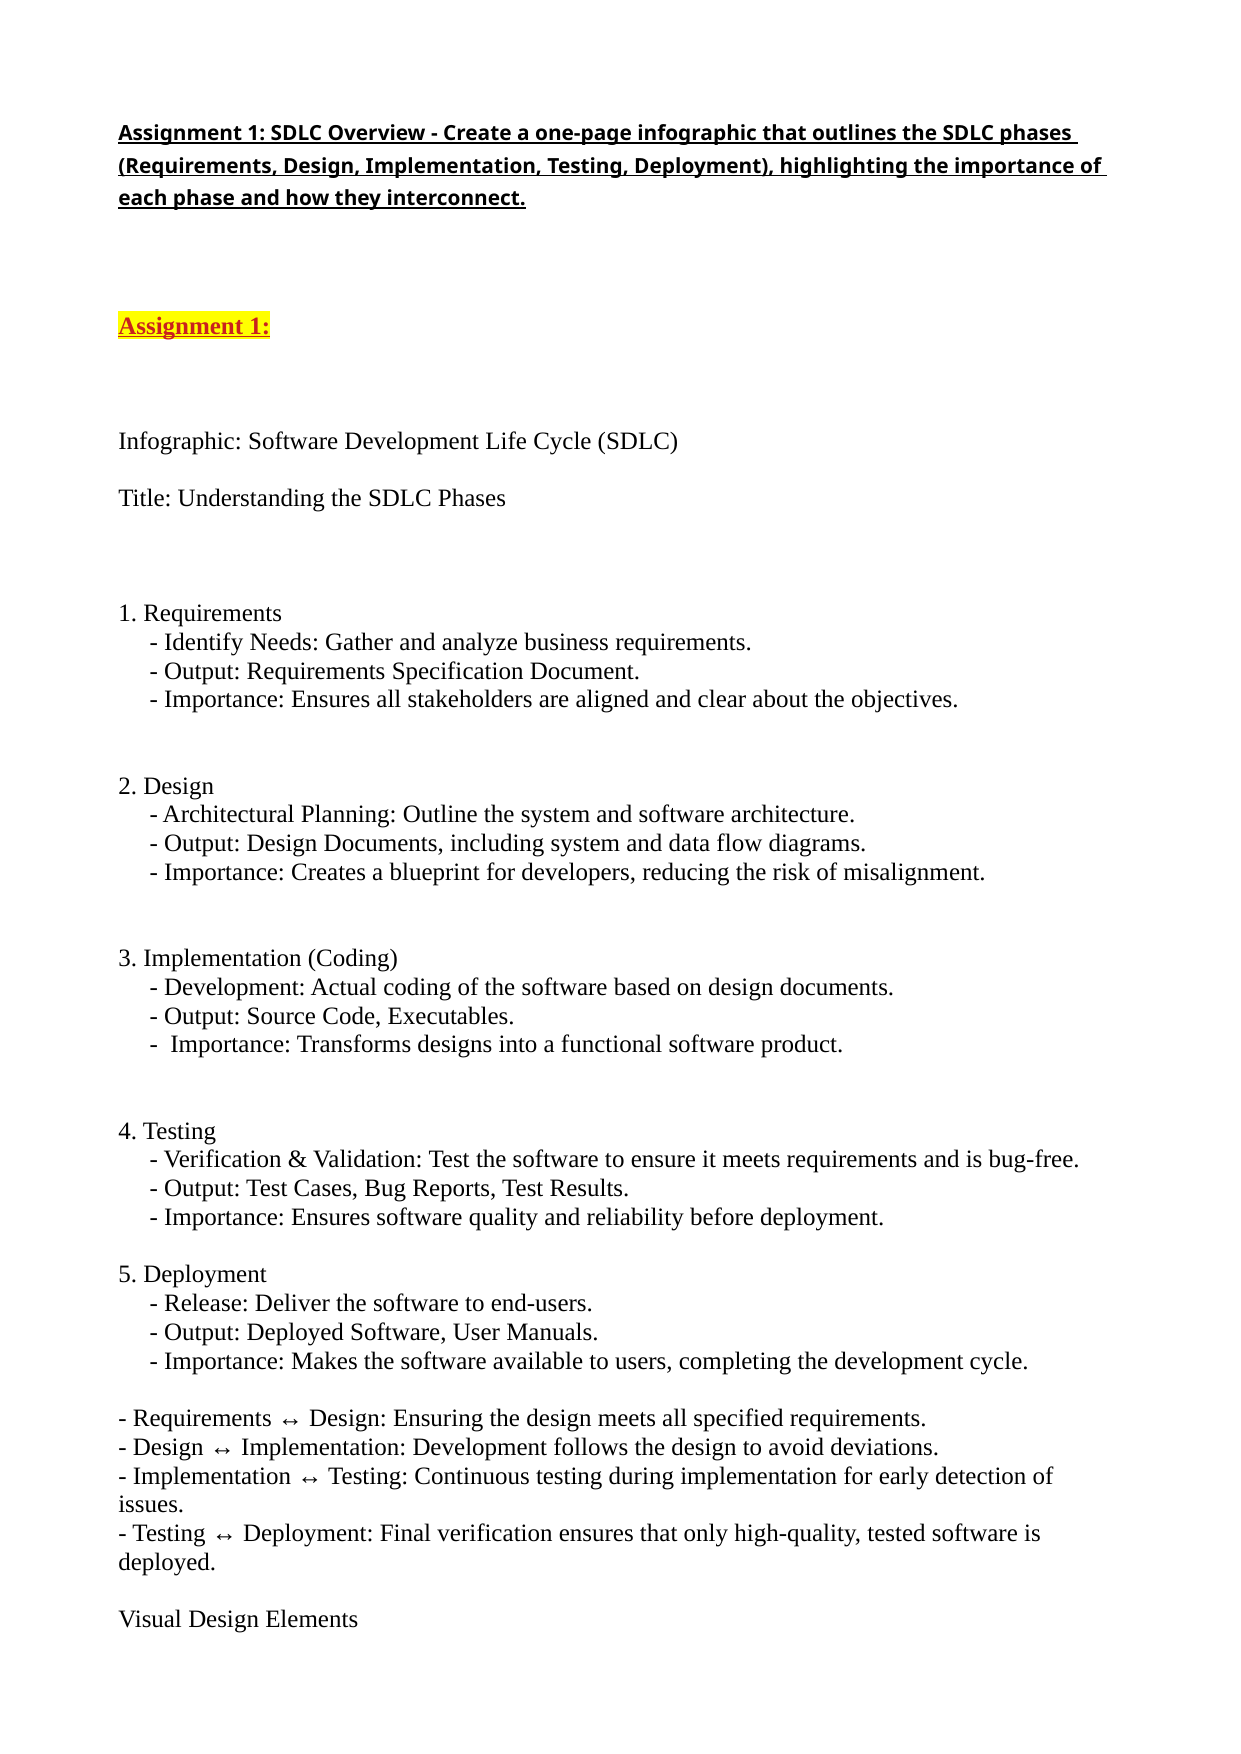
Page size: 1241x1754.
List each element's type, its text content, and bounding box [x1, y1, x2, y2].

text Assignment 1: [118, 311, 1122, 339]
text - Importance: Ensures all stakeholders are aligned and clear about the objectives. [118, 684, 1122, 713]
text 1. Requirements [118, 598, 1122, 627]
text - Verification & Validation: Test the software to ensure it meets requirements and is bug-free. [118, 1144, 1122, 1173]
text - Identify Needs: Gather and analyze business requirements. [118, 627, 1122, 656]
text - Testing ↔ Deployment: Final verification ensures that only high-quality, tested software is deployed. [118, 1518, 1122, 1576]
text - Importance: Ensures software quality and reliability before deployment. [118, 1202, 1122, 1231]
text - Requirements ↔ Design: Ensuring the design meets all specified requirements. [118, 1403, 1122, 1432]
text - Importance: Transforms designs into a functional software product. [118, 1029, 1122, 1058]
text Assignment 1: SDLC Overview - Create a one-page infographic that outlines the SDLC phases (Requirements, Design, Implementation, Testing, Deployment), highlighting the importance of each phase and how they interconnect. [118, 118, 1122, 244]
text - Output: Requirements Specification Document. [118, 656, 1122, 684]
text - Release: Deliver the software to end-users. [118, 1288, 1122, 1317]
text 2. Design [118, 771, 1122, 799]
text - Design ↔ Implementation: Development follows the design to avoid deviations. [118, 1432, 1122, 1461]
text - Output: Source Code, Executables. [118, 1001, 1122, 1029]
text 4. Testing [118, 1116, 1122, 1144]
text 5. Deployment [118, 1259, 1122, 1288]
text Title: Understanding the SDLC Phases [118, 483, 1122, 512]
text - Importance: Creates a blueprint for developers, reducing the risk of misalignment. [118, 857, 1122, 886]
text - Output: Design Documents, including system and data flow diagrams. [118, 828, 1122, 857]
text - Output: Deployed Software, User Manuals. [118, 1317, 1122, 1346]
text - Architectural Planning: Outline the system and software architecture. [118, 799, 1122, 828]
text Infographic: Software Development Life Cycle (SDLC) [118, 426, 1122, 454]
text - Implementation ↔ Testing: Continuous testing during implementation for early detection of issues. [118, 1461, 1122, 1518]
text Visual Design Elements [118, 1604, 1122, 1633]
text - Importance: Makes the software available to users, completing the development cycle. [118, 1346, 1122, 1374]
text 3. Implementation (Coding) [118, 943, 1122, 972]
text - Development: Actual coding of the software based on design documents. [118, 972, 1122, 1001]
text - Output: Test Cases, Bug Reports, Test Results. [118, 1173, 1122, 1202]
